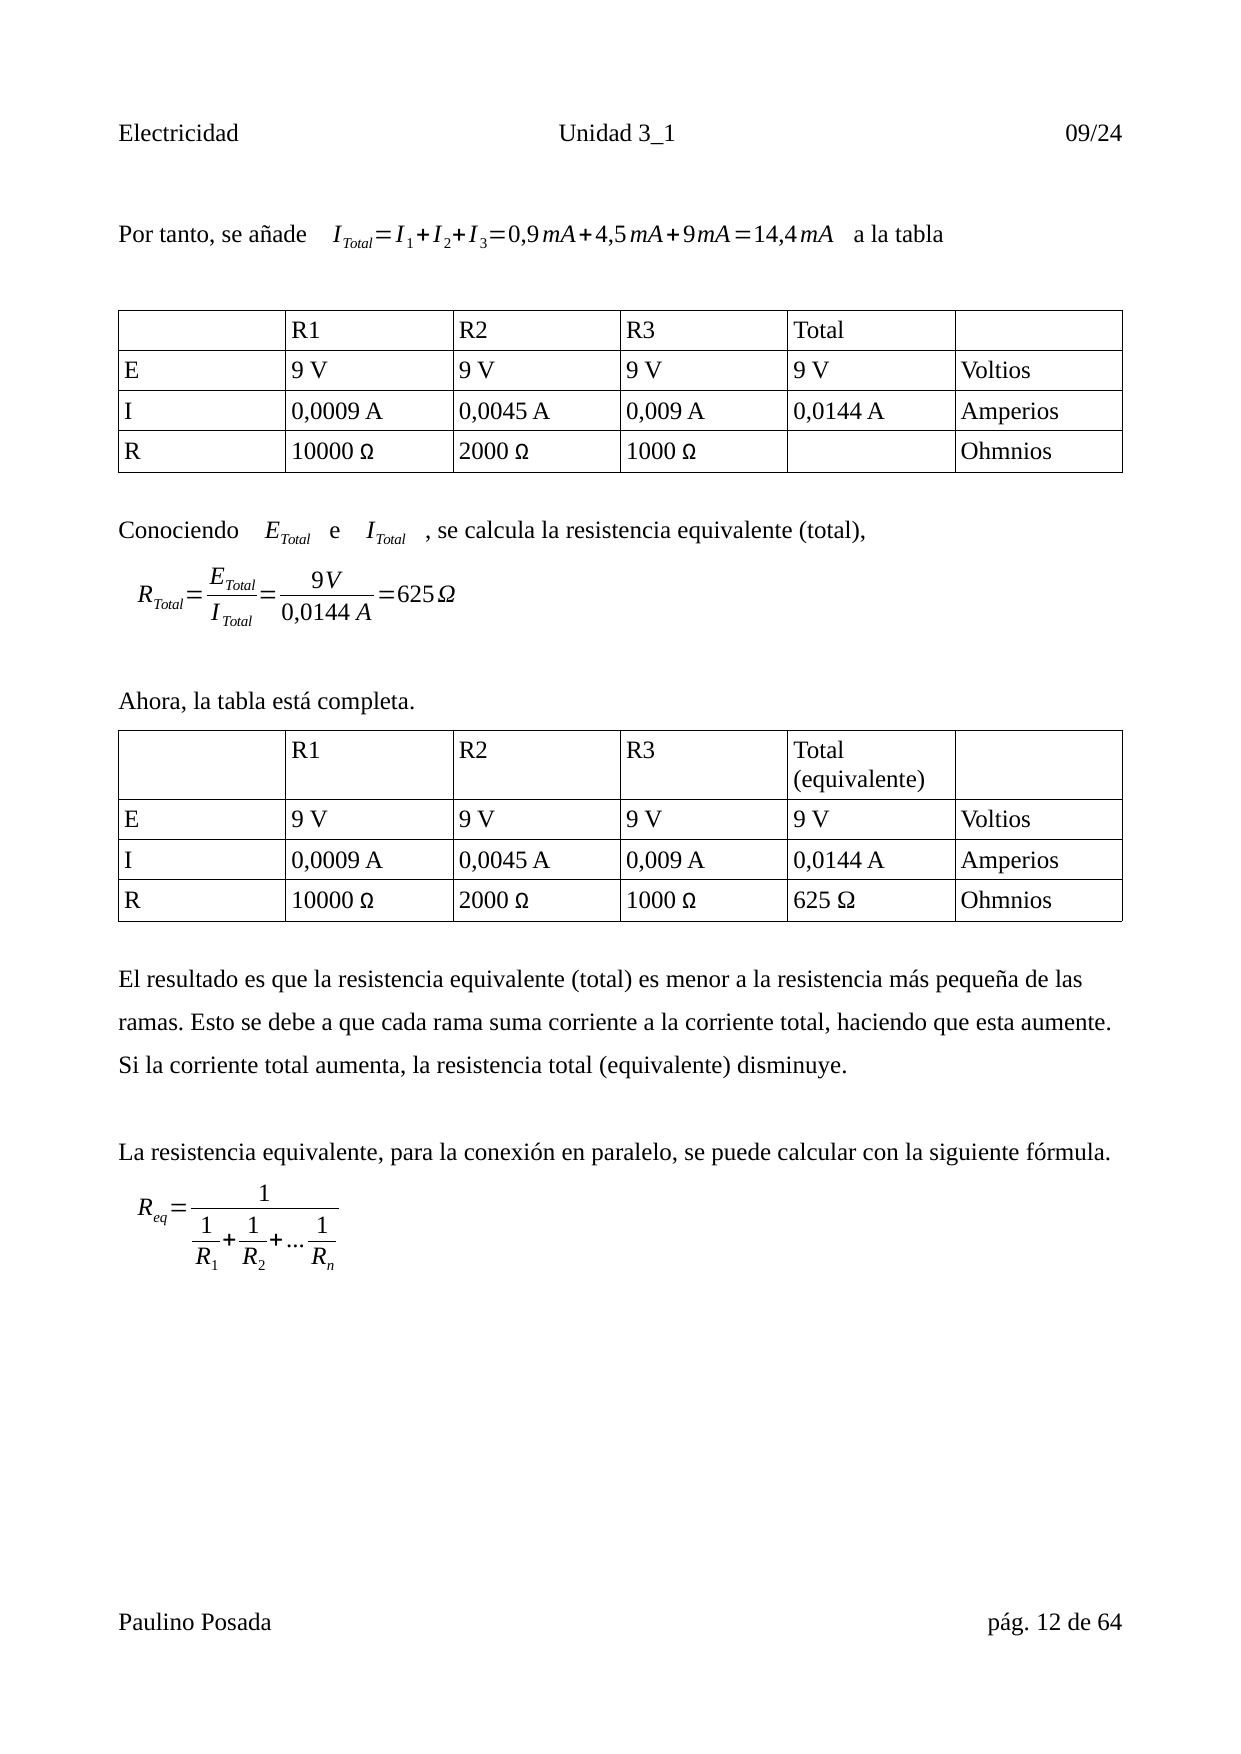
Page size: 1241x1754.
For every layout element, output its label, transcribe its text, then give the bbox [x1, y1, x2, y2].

table_header Total [788, 311, 955, 350]
table_cell R [119, 431, 285, 472]
table_cell 625 Ω [788, 880, 955, 921]
table_header R2 [454, 311, 620, 350]
text La resistencia equivalente, para la conexión en paralelo, se puede calcular con la siguiente fórmula. [118, 1137, 1122, 1165]
table_cell Voltios [956, 800, 1122, 839]
table_header R1 [286, 731, 453, 798]
table_cell 0,0144 A [788, 391, 955, 430]
table_header R3 [621, 731, 787, 798]
table_cell 10000 Ω [286, 431, 453, 472]
table_cell 0,0009 A [286, 391, 453, 430]
table_cell 9 V [286, 800, 453, 839]
table_header Total (equivalente) [788, 731, 955, 798]
table_cell Ohmnios [956, 431, 1122, 472]
table_cell Amperios [956, 391, 1122, 430]
table_cell 10000 Ω [286, 880, 453, 921]
table_cell Voltios [956, 351, 1122, 390]
table_cell 0,0009 A [286, 840, 453, 879]
table_cell 9 V [788, 351, 955, 390]
table_cell 0,009 A [621, 391, 787, 430]
text El resultado es que la resistencia equivalente (total) es menor a la resistencia más pequeña de las ramas. Esto se debe a que cada rama suma corriente a la corriente total, haciendo que esta aumente. Si la corriente total aumenta, la resistencia total (equivalente) disminuye. [118, 964, 1122, 1079]
table_header R3 [621, 311, 787, 350]
table_cell 1000 Ω [621, 880, 787, 921]
table_header [119, 311, 285, 350]
table_header R2 [454, 731, 620, 798]
table_cell 9 V [621, 800, 787, 839]
table_cell I [119, 391, 285, 430]
table_cell E [119, 800, 285, 839]
table_cell 9 V [286, 351, 453, 390]
table_cell 0,009 A [621, 840, 787, 879]
table_cell 2000 Ω [454, 880, 620, 921]
table_cell R [119, 880, 285, 921]
table_cell 1000 Ω [621, 431, 787, 472]
table_header [956, 311, 1122, 350]
text Conociendo e , se calcula la resistencia equivalente (total), [118, 515, 1122, 629]
table_cell 9 V [788, 800, 955, 839]
table_cell [788, 431, 955, 472]
table_cell 0,0045 A [454, 391, 620, 430]
table_cell 9 V [621, 351, 787, 390]
text Ahora, la tabla está completa. [118, 686, 1122, 715]
table_cell 9 V [454, 351, 620, 390]
table_cell 0,0045 A [454, 840, 620, 879]
table_header [956, 731, 1122, 798]
table_cell I [119, 840, 285, 879]
text Por tanto, se añade a la tabla [118, 219, 1122, 252]
table_header R1 [286, 311, 453, 350]
table_cell 9 V [454, 800, 620, 839]
table_header [119, 731, 285, 798]
table_cell E [119, 351, 285, 390]
table_cell Amperios [956, 840, 1122, 879]
table_cell 0,0144 A [788, 840, 955, 879]
table_cell Ohmnios [956, 880, 1122, 921]
table_cell 2000 Ω [454, 431, 620, 472]
